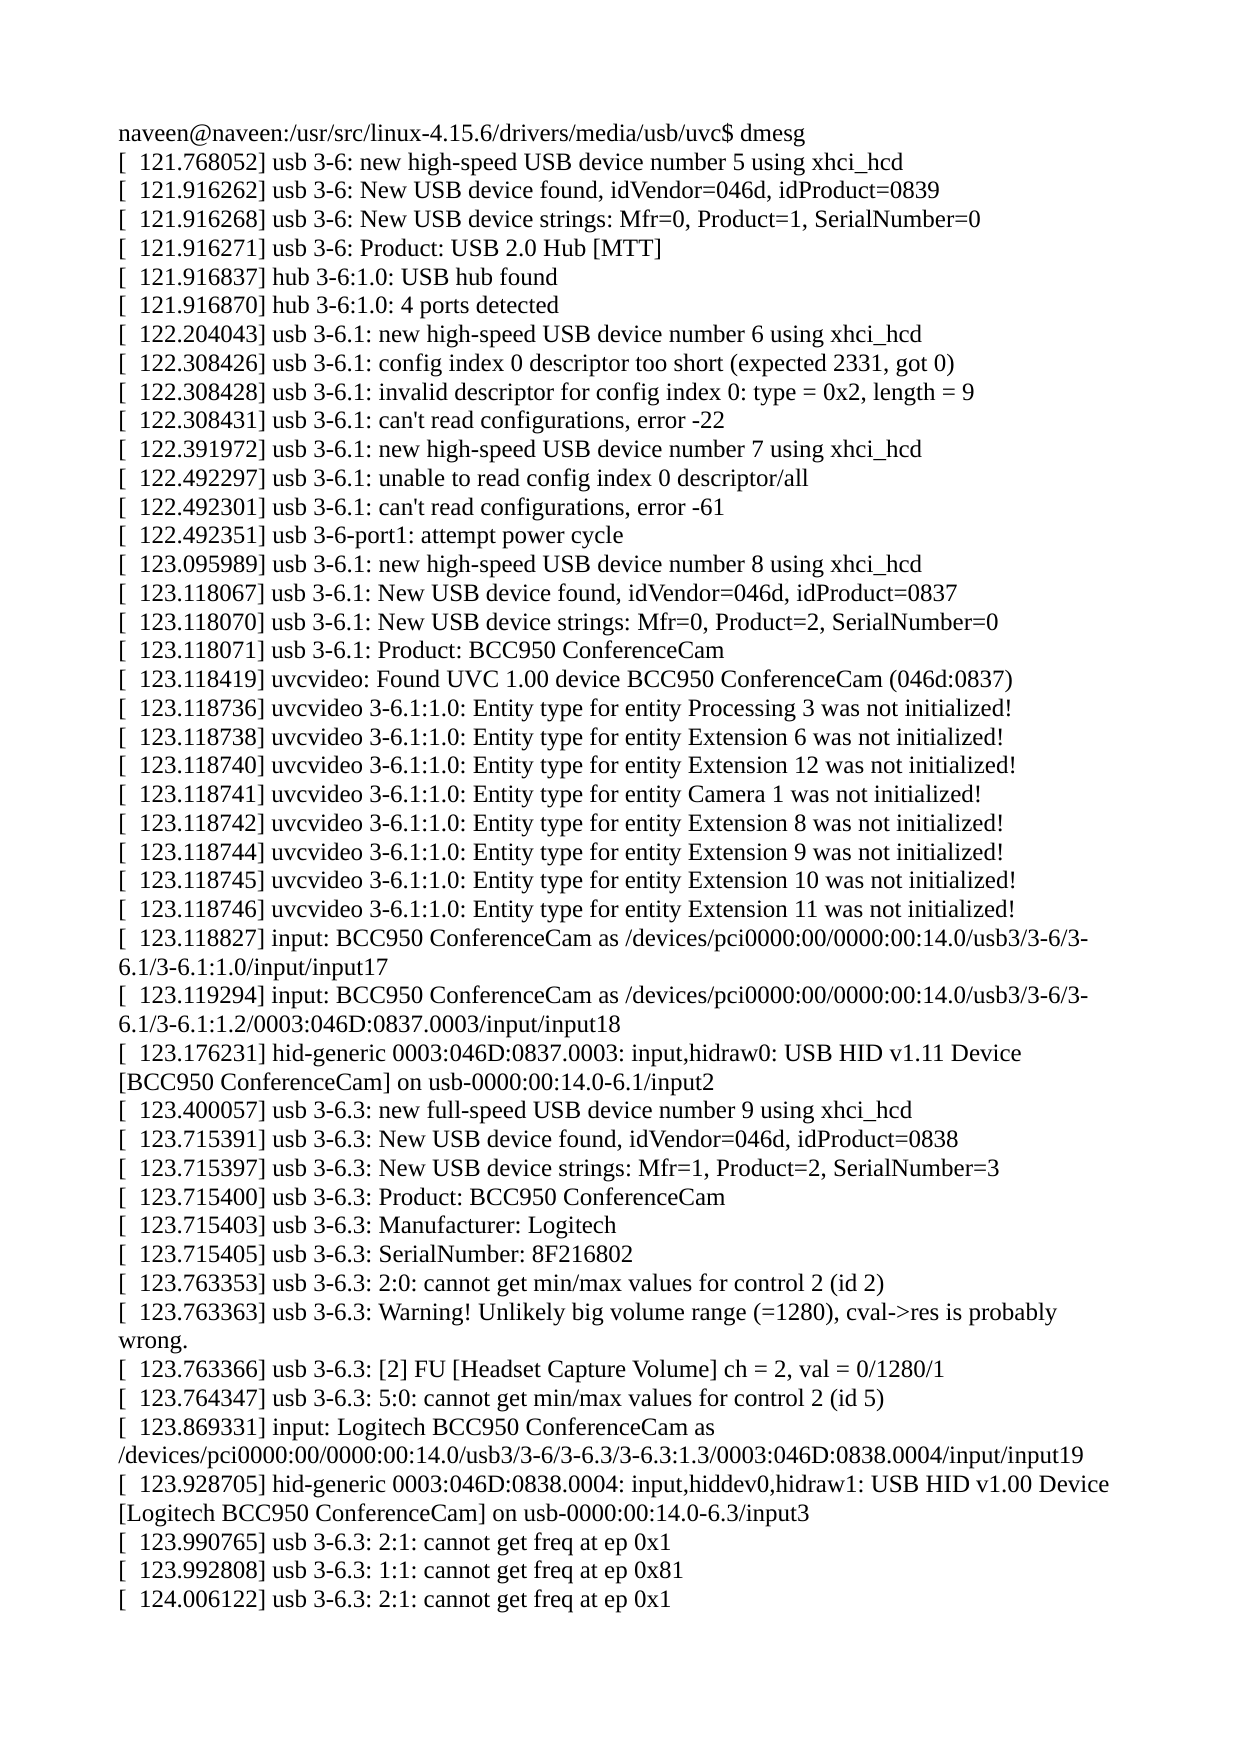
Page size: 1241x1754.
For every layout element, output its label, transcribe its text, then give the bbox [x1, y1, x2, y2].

text [ 122.308426] usb 3-6.1: config index 0 descriptor too short (expected 2331, got 0) [118, 348, 1122, 377]
text [ 123.176231] hid-generic 0003:046D:0837.0003: input,hidraw0: USB HID v1.11 Device [BCC950 ConferenceCam] on usb-0000:00:14.0-6.1/input2 [118, 1038, 1122, 1096]
text [ 121.916271] usb 3-6: Product: USB 2.0 Hub [MTT] [118, 233, 1122, 262]
text [ 123.869331] input: Logitech BCC950 ConferenceCam as /devices/pci0000:00/0000:00:14.0/usb3/3-6/3-6.3/3-6.3:1.3/0003:046D:0838.0004/input/input19 [118, 1412, 1122, 1469]
text [ 123.715403] usb 3-6.3: Manufacturer: Logitech [118, 1211, 1122, 1239]
text [ 123.118071] usb 3-6.1: Product: BCC950 ConferenceCam [118, 636, 1122, 664]
text [ 123.118419] uvcvideo: Found UVC 1.00 device BCC950 ConferenceCam (046d:0837) [118, 664, 1122, 693]
text [ 123.400057] usb 3-6.3: new full-speed USB device number 9 using xhci_hcd [118, 1096, 1122, 1124]
text [ 123.990765] usb 3-6.3: 2:1: cannot get freq at ep 0x1 [118, 1527, 1122, 1556]
text [ 121.916268] usb 3-6: New USB device strings: Mfr=0, Product=1, SerialNumber=0 [118, 204, 1122, 233]
text [ 122.492297] usb 3-6.1: unable to read config index 0 descriptor/all [118, 463, 1122, 492]
text [ 123.119294] input: BCC950 ConferenceCam as /devices/pci0000:00/0000:00:14.0/usb3/3-6/3-6.1/3-6.1:1.2/0003:046D:0837.0003/input/input18 [118, 981, 1122, 1038]
text [ 123.118738] uvcvideo 3-6.1:1.0: Entity type for entity Extension 6 was not initialized! [118, 722, 1122, 751]
text [ 123.118742] uvcvideo 3-6.1:1.0: Entity type for entity Extension 8 was not initialized! [118, 808, 1122, 837]
text [ 122.492301] usb 3-6.1: can't read configurations, error -61 [118, 492, 1122, 521]
text [ 123.763366] usb 3-6.3: [2] FU [Headset Capture Volume] ch = 2, val = 0/1280/1 [118, 1354, 1122, 1383]
text [ 122.308428] usb 3-6.1: invalid descriptor for config index 0: type = 0x2, length = 9 [118, 377, 1122, 406]
text [ 123.715405] usb 3-6.3: SerialNumber: 8F216802 [118, 1239, 1122, 1268]
text [ 123.764347] usb 3-6.3: 5:0: cannot get min/max values for control 2 (id 5) [118, 1383, 1122, 1412]
text [ 121.916870] hub 3-6:1.0: 4 ports detected [118, 291, 1122, 319]
text [ 122.492351] usb 3-6-port1: attempt power cycle [118, 521, 1122, 549]
text [ 124.006122] usb 3-6.3: 2:1: cannot get freq at ep 0x1 [118, 1584, 1122, 1613]
text [ 123.118746] uvcvideo 3-6.1:1.0: Entity type for entity Extension 11 was not initialized! [118, 894, 1122, 923]
text [ 121.916837] hub 3-6:1.0: USB hub found [118, 262, 1122, 291]
text [ 123.992808] usb 3-6.3: 1:1: cannot get freq at ep 0x81 [118, 1556, 1122, 1584]
text [ 123.763353] usb 3-6.3: 2:0: cannot get min/max values for control 2 (id 2) [118, 1268, 1122, 1297]
text [ 123.715400] usb 3-6.3: Product: BCC950 ConferenceCam [118, 1182, 1122, 1211]
text [ 121.768052] usb 3-6: new high-speed USB device number 5 using xhci_hcd [118, 147, 1122, 176]
text [ 123.928705] hid-generic 0003:046D:0838.0004: input,hiddev0,hidraw1: USB HID v1.00 Device [Logitech BCC950 ConferenceCam] on usb-0000:00:14.0-6.3/input3 [118, 1469, 1122, 1527]
text [ 122.308431] usb 3-6.1: can't read configurations, error -22 [118, 406, 1122, 434]
text naveen@naveen:/usr/src/linux-4.15.6/drivers/media/usb/uvc$ dmesg [118, 118, 1122, 147]
text [ 123.118070] usb 3-6.1: New USB device strings: Mfr=0, Product=2, SerialNumber=0 [118, 607, 1122, 636]
text [ 123.118741] uvcvideo 3-6.1:1.0: Entity type for entity Camera 1 was not initialized! [118, 779, 1122, 808]
text [ 123.763363] usb 3-6.3: Warning! Unlikely big volume range (=1280), cval->res is probably wrong. [118, 1297, 1122, 1354]
text [ 123.118740] uvcvideo 3-6.1:1.0: Entity type for entity Extension 12 was not initialized! [118, 751, 1122, 779]
text [ 123.118745] uvcvideo 3-6.1:1.0: Entity type for entity Extension 10 was not initialized! [118, 866, 1122, 894]
text [ 123.095989] usb 3-6.1: new high-speed USB device number 8 using xhci_hcd [118, 549, 1122, 578]
text [ 123.118744] uvcvideo 3-6.1:1.0: Entity type for entity Extension 9 was not initialized! [118, 837, 1122, 866]
text [ 123.118067] usb 3-6.1: New USB device found, idVendor=046d, idProduct=0837 [118, 578, 1122, 607]
text [ 123.118827] input: BCC950 ConferenceCam as /devices/pci0000:00/0000:00:14.0/usb3/3-6/3-6.1/3-6.1:1.0/input/input17 [118, 923, 1122, 981]
text [ 123.715397] usb 3-6.3: New USB device strings: Mfr=1, Product=2, SerialNumber=3 [118, 1153, 1122, 1182]
text [ 123.118736] uvcvideo 3-6.1:1.0: Entity type for entity Processing 3 was not initialized! [118, 693, 1122, 722]
text [ 122.391972] usb 3-6.1: new high-speed USB device number 7 using xhci_hcd [118, 434, 1122, 463]
text [ 123.715391] usb 3-6.3: New USB device found, idVendor=046d, idProduct=0838 [118, 1124, 1122, 1153]
text [ 121.916262] usb 3-6: New USB device found, idVendor=046d, idProduct=0839 [118, 176, 1122, 204]
text [ 122.204043] usb 3-6.1: new high-speed USB device number 6 using xhci_hcd [118, 319, 1122, 348]
